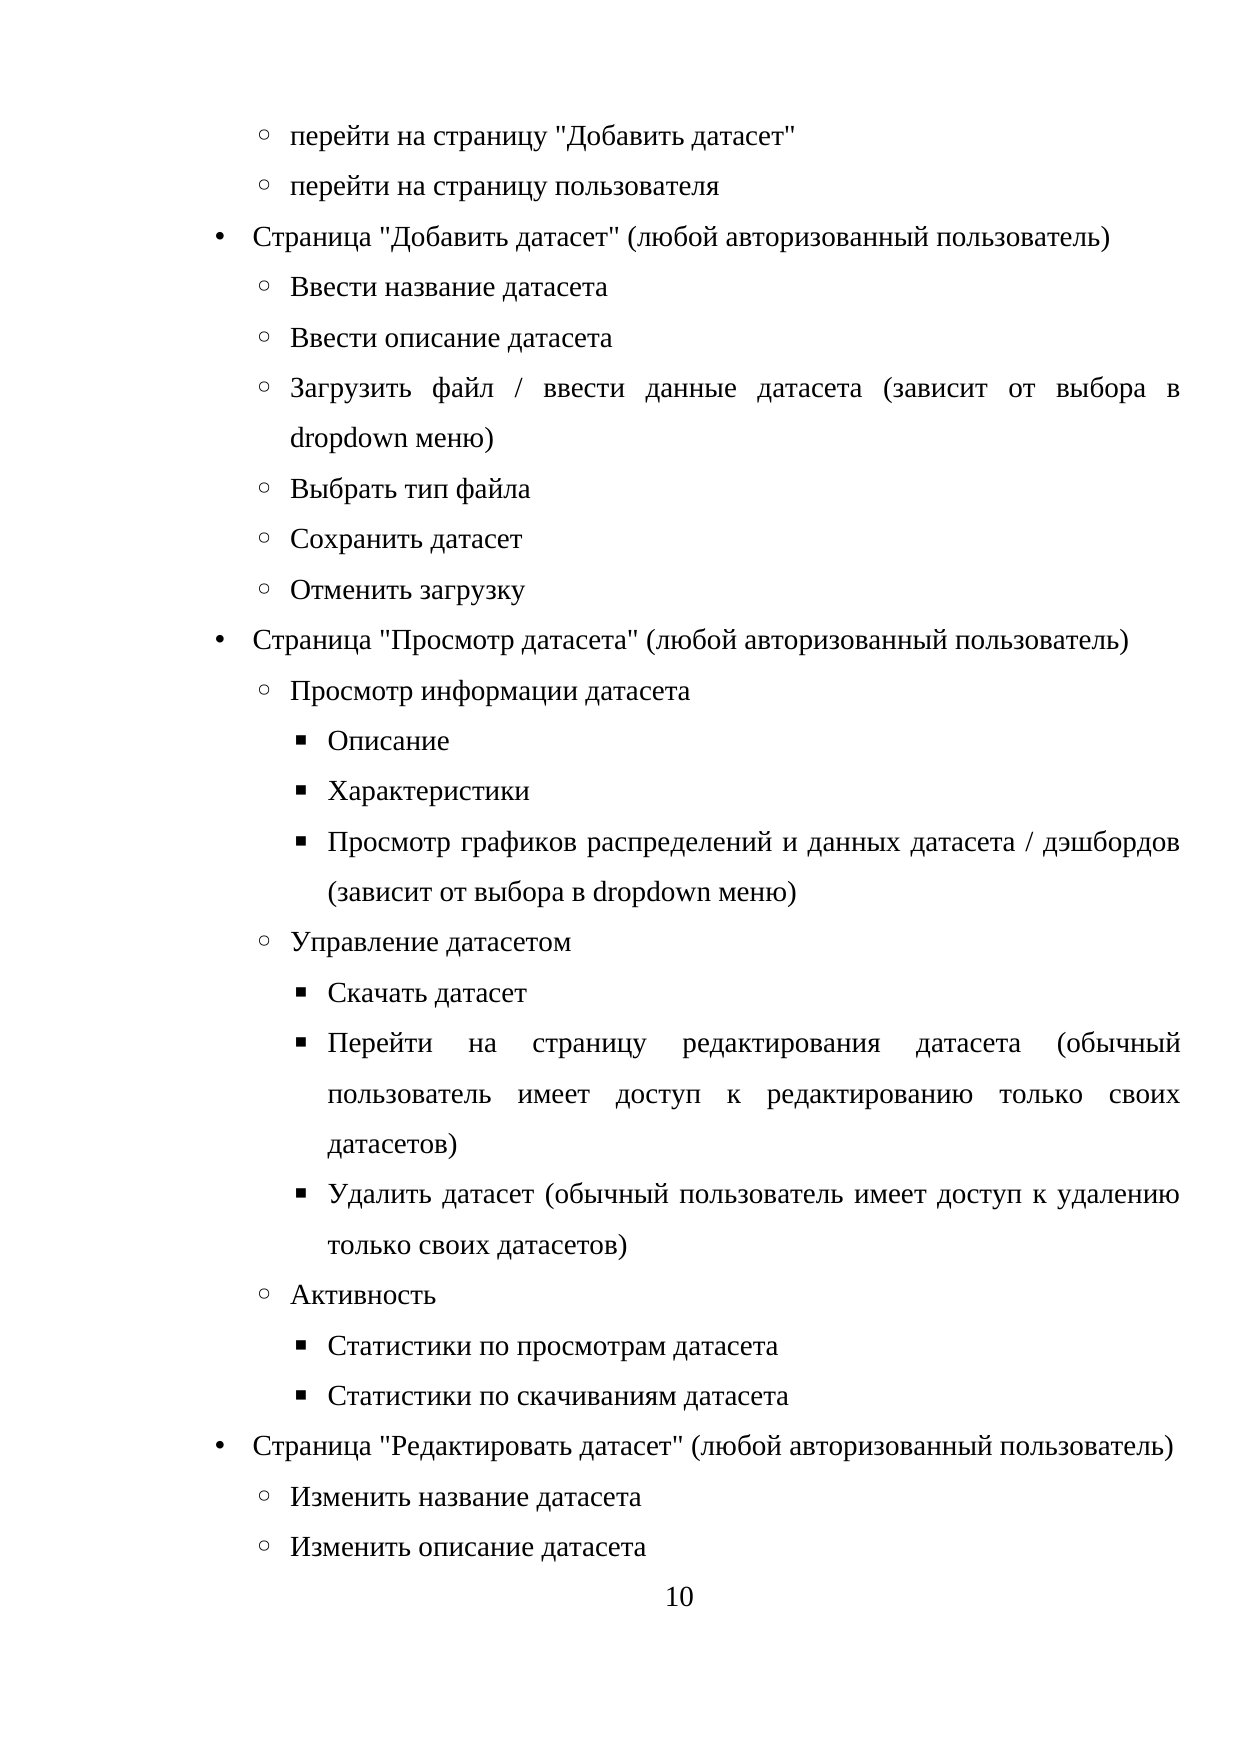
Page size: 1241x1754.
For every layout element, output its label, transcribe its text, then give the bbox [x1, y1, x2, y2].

list Ввести описание датасета [252, 320, 1181, 353]
list Изменить описание датасета [252, 1529, 1181, 1563]
list перейти на страницу "Добавить датасет" [252, 118, 1181, 152]
list Управление датасетом [252, 924, 1181, 958]
list перейти на страницу пользователя [252, 168, 1181, 202]
list Сохранить датасет [252, 521, 1181, 555]
list Изменить название датасета [252, 1479, 1181, 1512]
list Отменить загрузку [252, 572, 1181, 605]
list Активность [252, 1277, 1181, 1311]
list Страница "Редактировать датасет" (любой авторизованный пользователь) [215, 1428, 1181, 1462]
list Страница "Добавить датасет" (любой авторизованный пользователь) [215, 219, 1181, 253]
list Страница "Просмотр датасета" (любой авторизованный пользователь) [215, 622, 1181, 656]
list Ввести название датасета [252, 269, 1181, 303]
list Описание [290, 723, 1181, 757]
list Выбрать тип файла [252, 471, 1181, 504]
list Перейти на страницу редактирования датасета (обычный пользователь имеет доступ к редактированию только своих датасетов) [290, 1025, 1181, 1160]
list Удалить датасет (обычный пользователь имеет доступ к удалению только своих датасетов) [290, 1176, 1181, 1260]
list Просмотр информации датасета [252, 673, 1181, 706]
list Просмотр графиков распределений и данных датасета / дэшбордов (зависит от выбора в dropdown меню) [290, 824, 1181, 908]
list Характеристики [290, 773, 1181, 807]
list Статистики по скачиваниям датасета [290, 1378, 1181, 1412]
list Статистики по просмотрам датасета [290, 1328, 1181, 1361]
list Скачать датасет [290, 975, 1181, 1009]
list Загрузить файл / ввести данные датасета (зависит от выбора в dropdown меню) [252, 370, 1181, 454]
